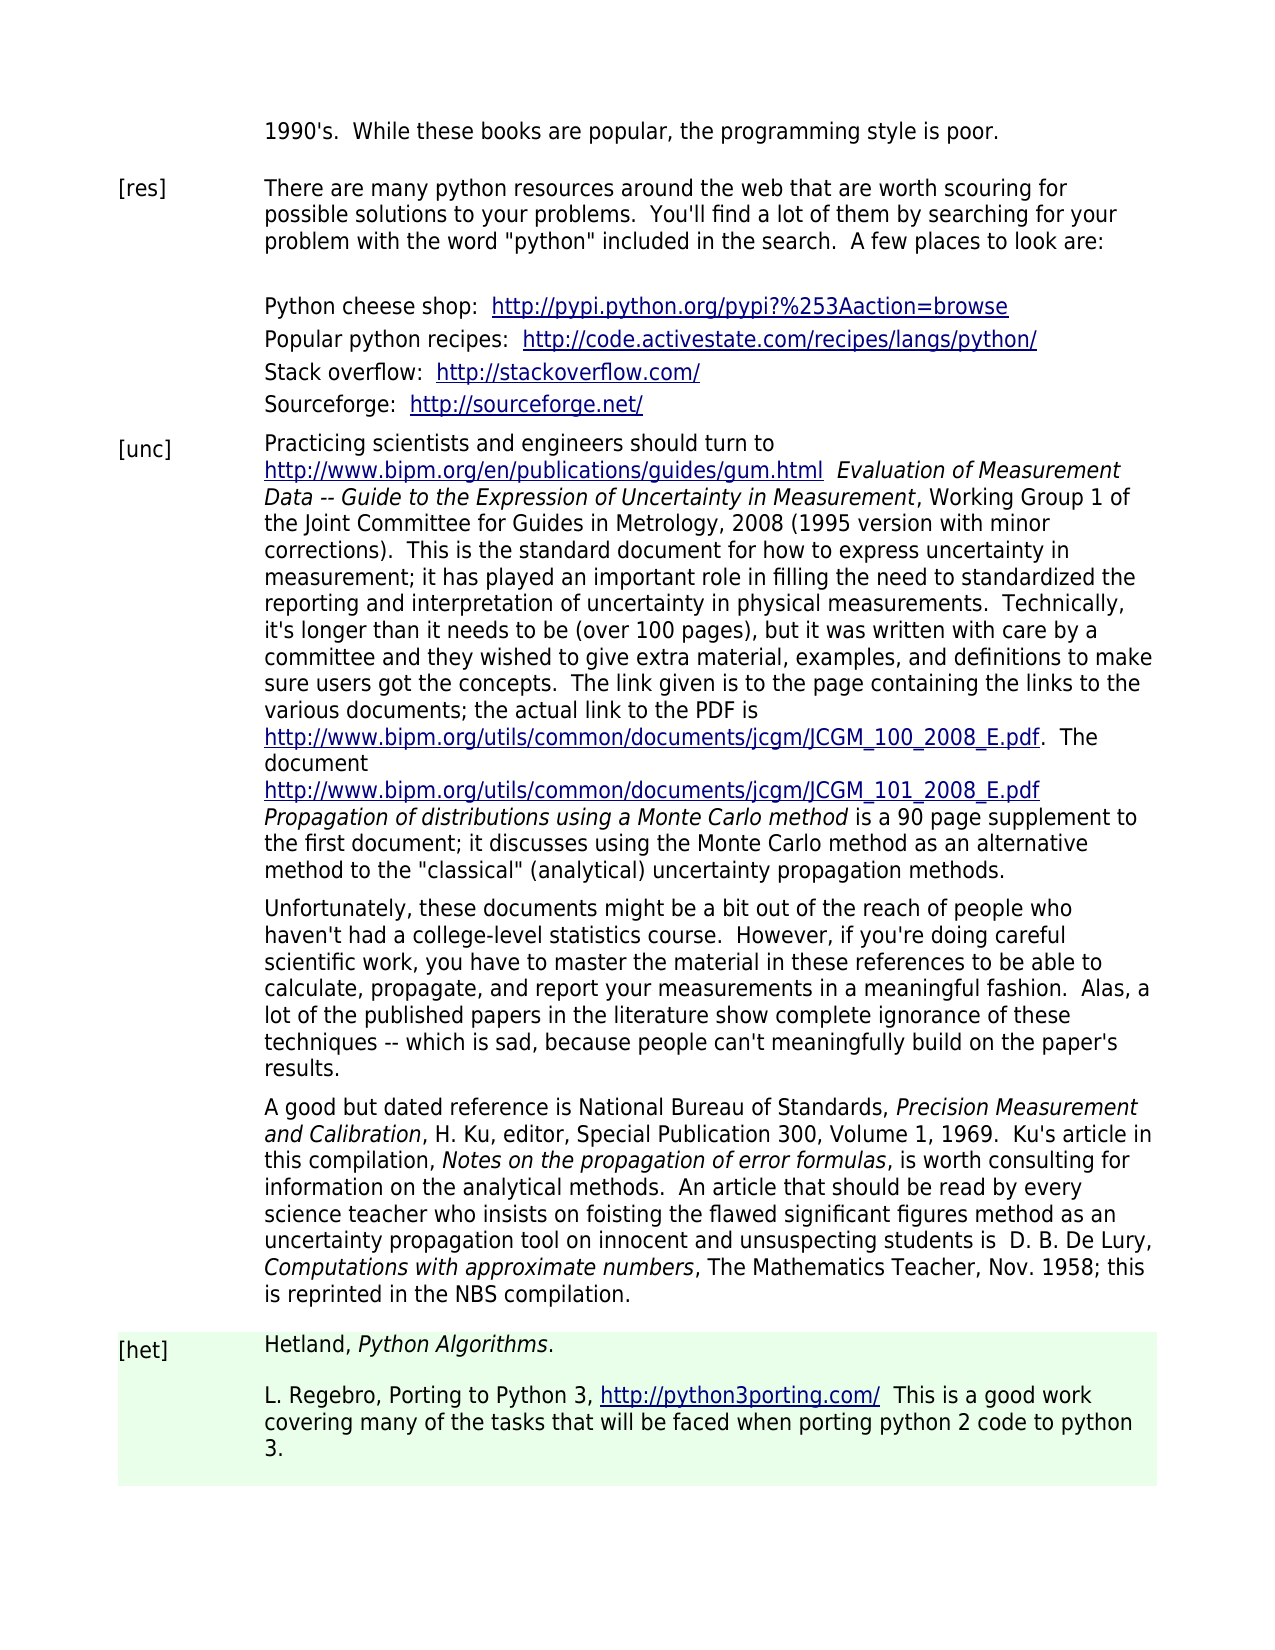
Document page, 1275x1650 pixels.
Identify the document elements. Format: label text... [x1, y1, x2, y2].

table_cell 1990's. While these books are popular, the programming style is poor. [264, 118, 1157, 169]
table_cell [118, 118, 264, 169]
table_cell There are many python resources around the web that are worth scouring for possible solutions to your problems. You'll find a lot of them by searching for your problem with the word "python" included in the search. A few places to look are: Python cheese shop: http://pypi.python.org/pypi?%253Aaction=browse Popular python recipes: http://code.activestate.com/recipes/langs/python/ Stack overflow: http://stackoverflow.com/ Sourceforge: http://sourceforge.net/ [264, 169, 1157, 430]
table_cell [het] [118, 1332, 264, 1382]
table_cell Practicing scientists and engineers should turn to http://www.bipm.org/en/publications/guides/gum.html Evaluation of Measurement Data -- Guide to the Expression of Uncertainty in Measurement, Working Group 1 of the Joint Committee for Guides in Metrology, 2008 (1995 version with minor corrections). This is the standard document for how to express uncertainty in measurement; it has played an important role in filling the need to standardized the reporting and interpretation of uncertainty in physical measurements. Technically, it's longer than it needs to be (over 100 pages), but it was written with care by a committee and they wished to give extra material, examples, and definitions to make sure users got the concepts. The link given is to the page containing the links to the various documents; the actual link to the PDF is http://www.bipm.org/utils/common/documents/jcgm/JCGM_100_2008_E.pdf. The document http://www.bipm.org/utils/common/documents/jcgm/JCGM_101_2008_E.pdf Propagation of distributions using a Monte Carlo method is a 90 page supplement to the first document; it discusses using the Monte Carlo method as an alternative method to the "classical" (analytical) uncertainty propagation methods. Unfortunately, these documents might be a bit out of the reach of people who haven't had a college-level statistics course. However, if you're doing careful scientific work, you have to master the material in these references to be able to calculate, propagate, and report your measurements in a meaningful fashion. Alas, a lot of the published papers in the literature show complete ignorance of these techniques -- which is sad, because people can't meaningfully build on the paper's results. A good but dated reference is National Bureau of Standards, Precision Measurement and Calibration, H. Ku, editor, Special Publication 300, Volume 1, 1969. Ku's article in this compilation, Notes on the propagation of error formulas, is worth consulting for information on the analytical methods. An article that should be read by every science teacher who insists on foisting the flawed significant figures method as an uncertainty propagation tool on innocent and unsuspecting students is D. B. De Lury, Computations with approximate numbers, The Mathematics Teacher, Nov. 1958; this is reprinted in the NBS compilation. [264, 430, 1157, 1332]
table_cell L. Regebro, Porting to Python 3, http://python3porting.com/ This is a good work covering many of the tasks that will be faced when porting python 2 code to python 3. [264, 1382, 1157, 1486]
table_cell [118, 1382, 264, 1486]
table_cell [res] [118, 169, 264, 430]
table_cell [unc] [118, 430, 264, 1332]
table_cell Hetland, Python Algorithms. [264, 1332, 1157, 1382]
